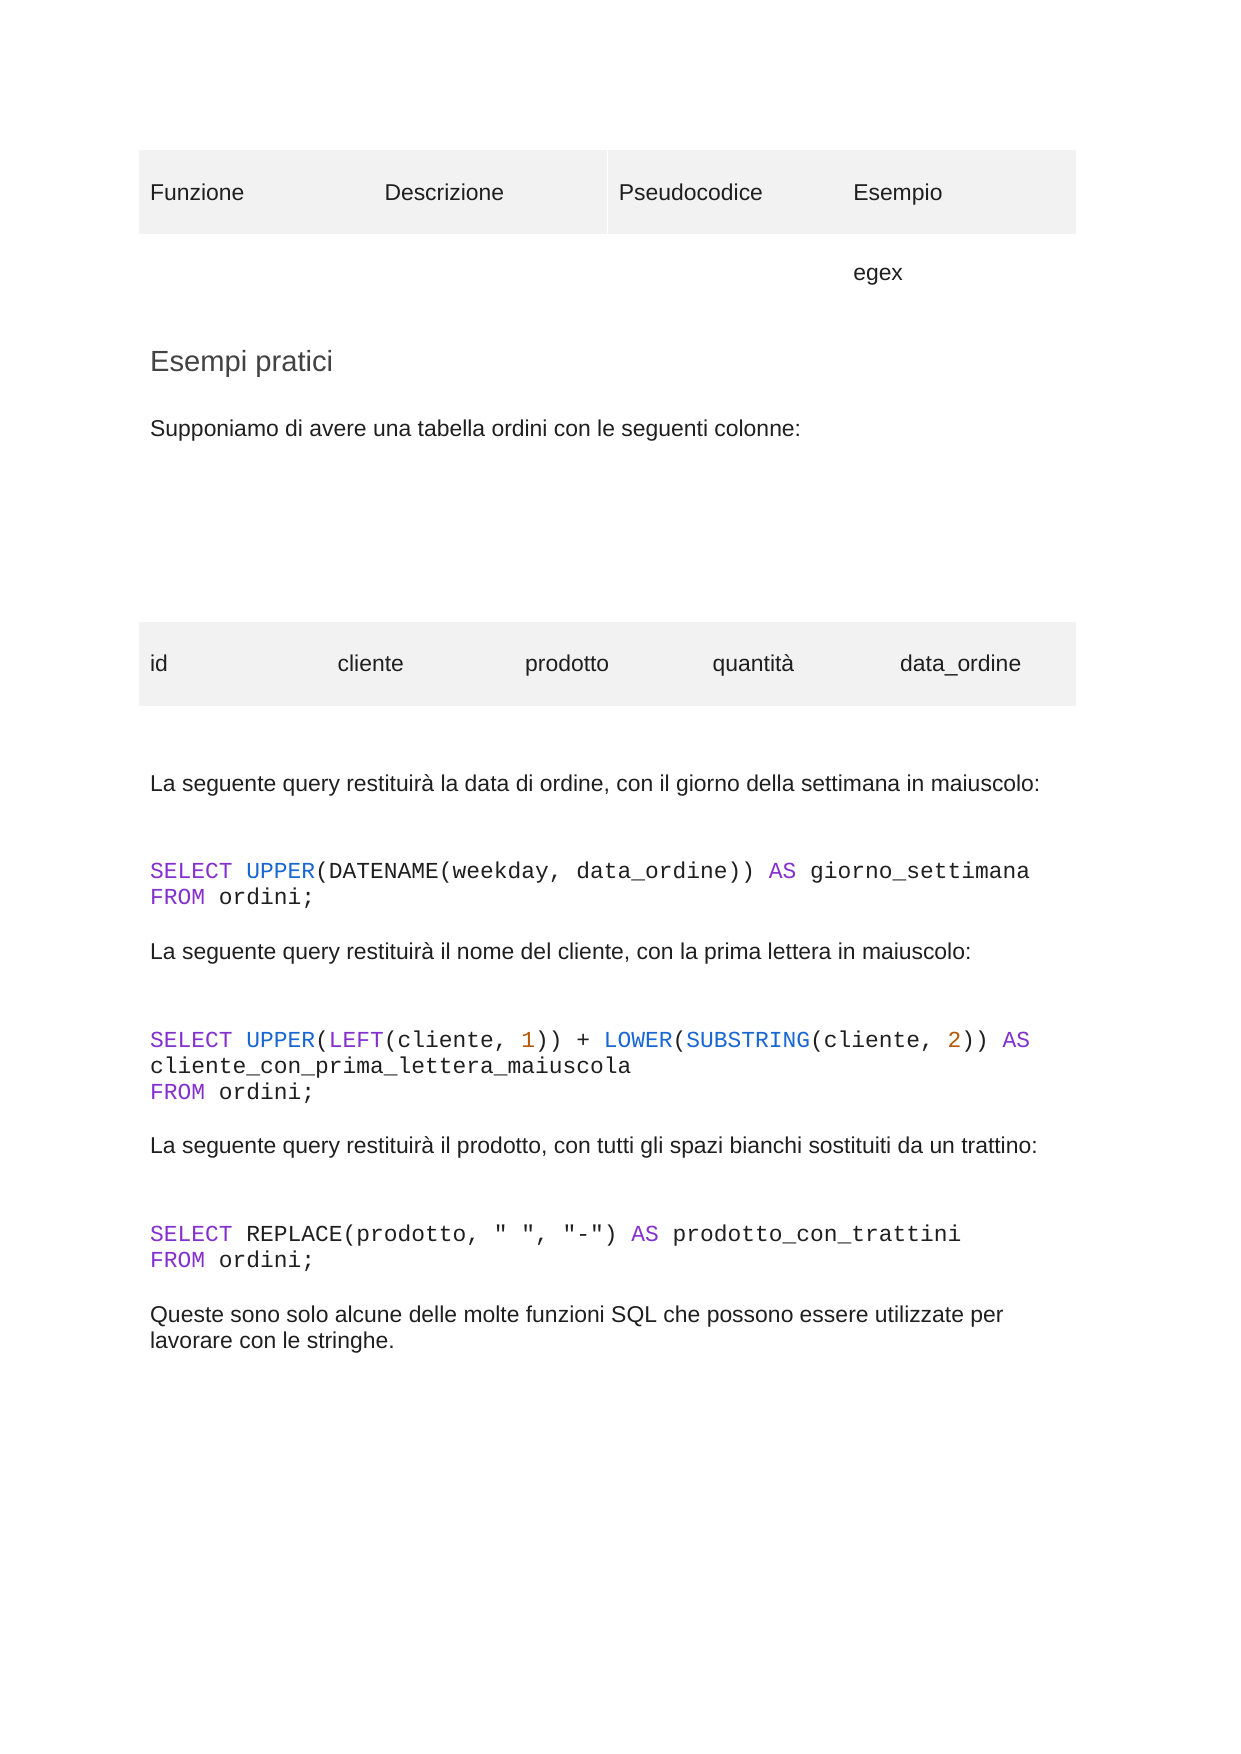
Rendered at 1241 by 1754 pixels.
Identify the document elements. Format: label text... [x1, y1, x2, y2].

table_cell [139, 234, 373, 310]
table_header Funzione [139, 150, 373, 234]
table_header quantità [701, 622, 889, 706]
text La seguente query restituirà la data di ordine, con il giorno della settimana in maiuscolo: [150, 769, 1053, 796]
text SELECT REPLACE(prodotto, " ", "-") AS prodotto_con_trattini FROM ordini; [150, 1222, 1053, 1301]
text SELECT UPPER(DATENAME(weekday, data_ordine)) AS giorno_settimana FROM ordini; [150, 860, 1053, 938]
text La seguente query restituirà il nome del cliente, con la prima lettera in maiuscolo: [150, 938, 1053, 964]
subtitle Esempi pratici [150, 344, 1053, 377]
table_header data_ordine [889, 622, 1076, 706]
table_cell [373, 234, 607, 310]
table_header Esempio [842, 150, 1076, 234]
table_cell egex [842, 234, 1076, 310]
table_header id [139, 622, 326, 706]
table_header Pseudocodice [608, 150, 842, 234]
text Supponiamo di avere una tabella ordini con le seguenti colonne: [150, 415, 1053, 441]
table_cell [608, 234, 842, 310]
text Queste sono solo alcune delle molte funzioni SQL che possono essere utilizzate per lavorare con le stringhe. [150, 1301, 1053, 1353]
text La seguente query restituirà il prodotto, con tutti gli spazi bianchi sostituiti da un trattino: [150, 1132, 1053, 1159]
table_header prodotto [514, 622, 701, 706]
table_header cliente [326, 622, 514, 706]
table_header Descrizione [373, 150, 607, 234]
text SELECT UPPER(LEFT(cliente, 1)) + LOWER(SUBSTRING(cliente, 2)) AS cliente_con_prima_lettera_maiuscola FROM ordini; [150, 1028, 1053, 1132]
